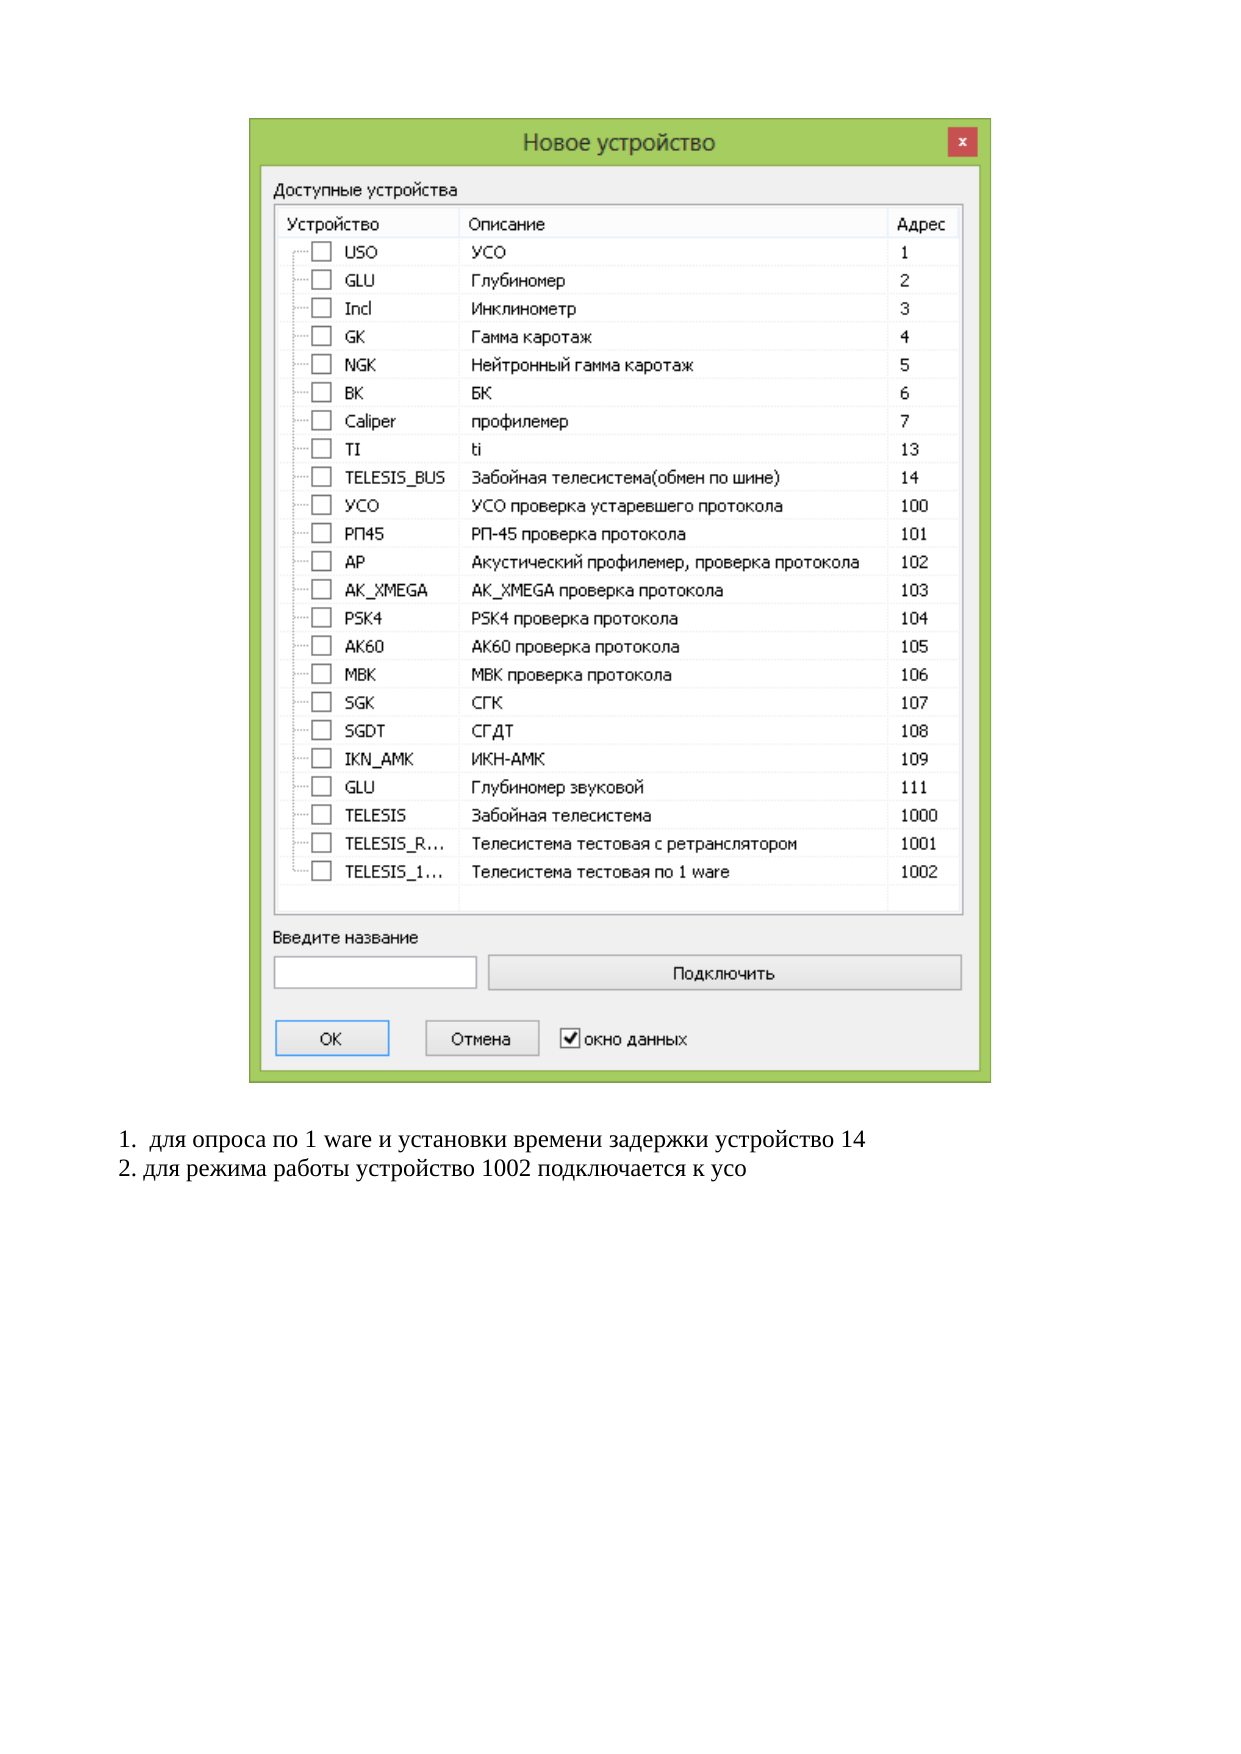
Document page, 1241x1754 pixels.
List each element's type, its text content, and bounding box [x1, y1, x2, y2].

picture [249, 118, 992, 1083]
text 2. для режима работы устройство 1002 подключается к усо [118, 1153, 1122, 1182]
text 1. для опроса по 1 ware и установки времени задержки устройство 14 [118, 1124, 1122, 1153]
